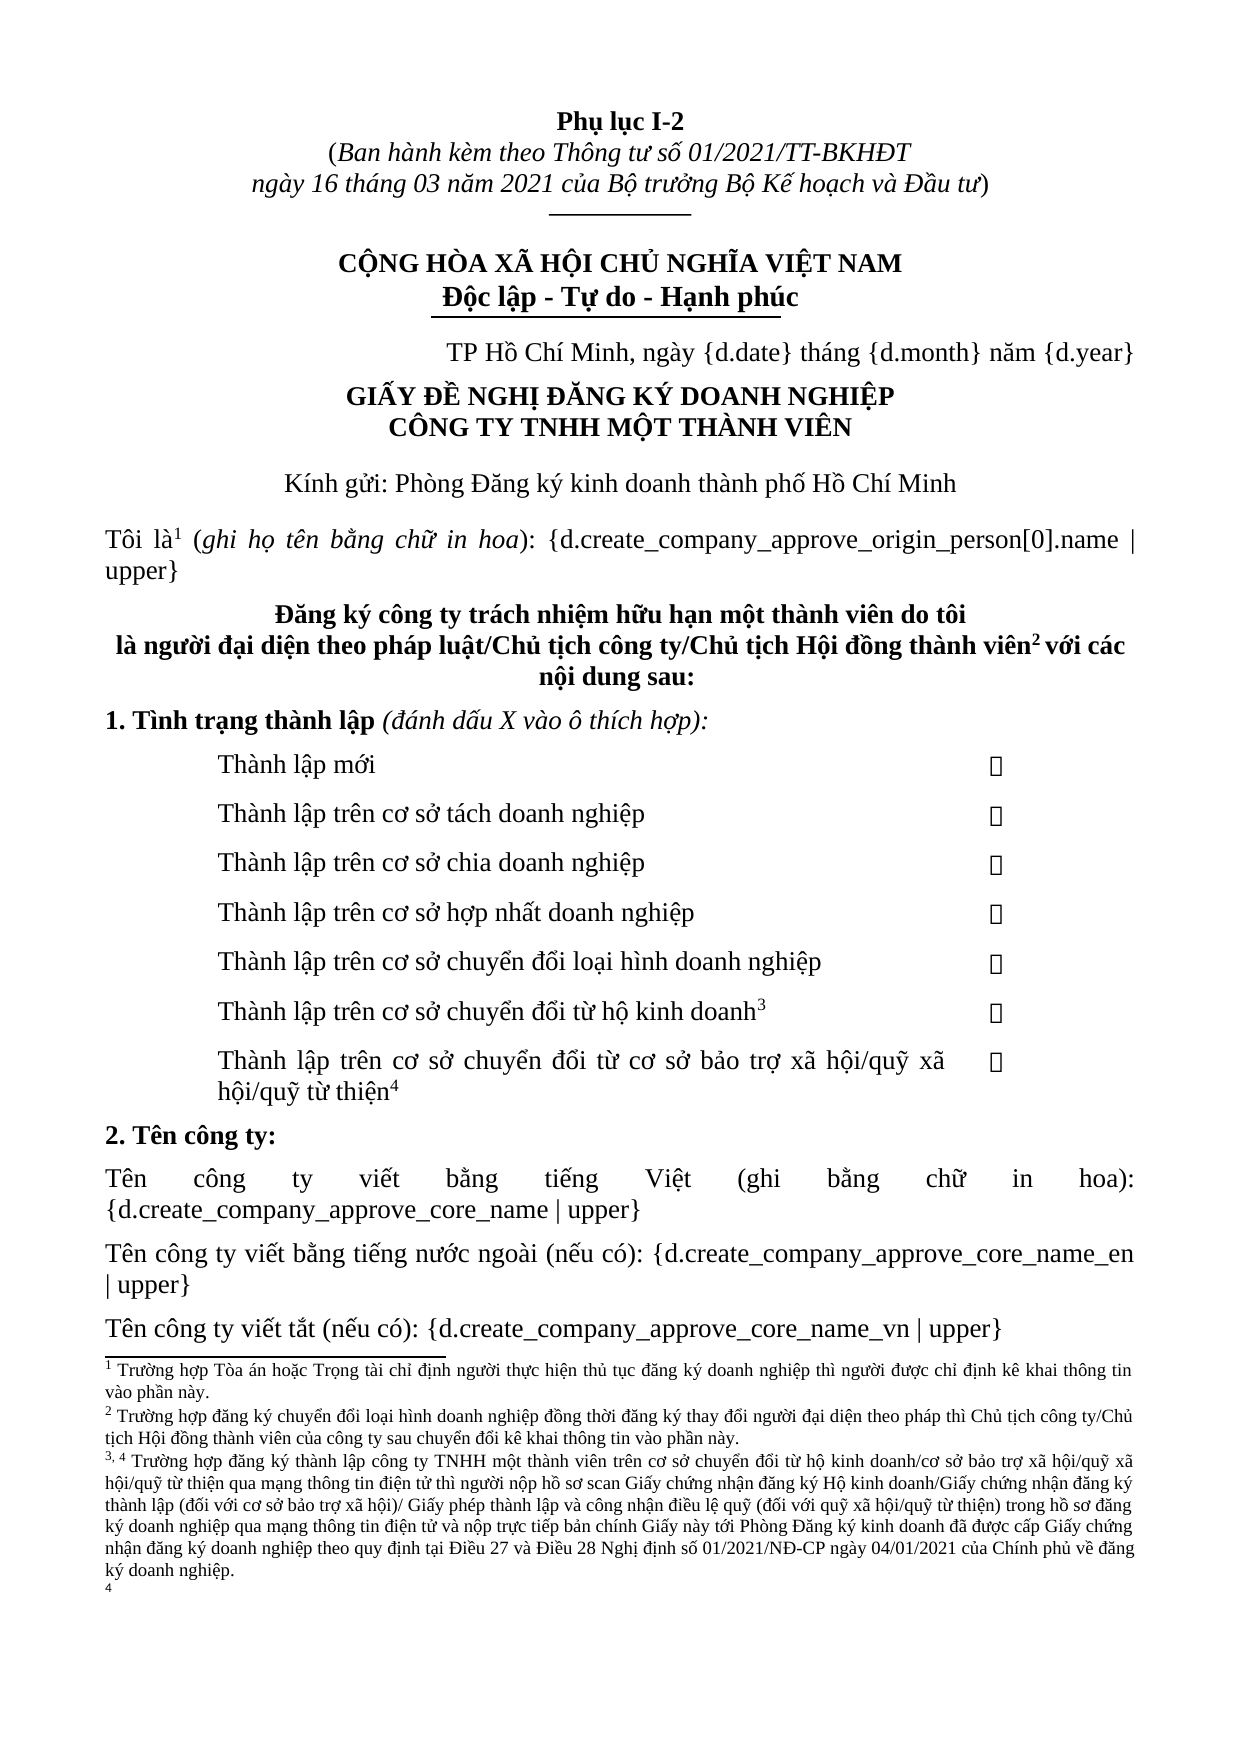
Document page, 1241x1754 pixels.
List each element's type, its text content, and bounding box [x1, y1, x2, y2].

table_cell  [958, 995, 1034, 1044]
table_header  [958, 748, 1034, 797]
table_header Thành lập mới [206, 748, 958, 797]
table_cell  [958, 1044, 1034, 1119]
text Đăng ký công ty trách nhiệm hữu hạn một thành viên do tôi là người đại diện theo pháp luật/Chủ tịch công ty/Chủ tịch Hội đồng thành viên với các nội dung sau: [105, 598, 1136, 692]
table_cell Thành lập trên cơ sở chia doanh nghiệp [206, 846, 958, 896]
text Trường hợp đăng ký chuyển đổi loại hình doanh nghiệp đồng thời đăng ký thay đổi người đại diện theo pháp thì Chủ tịch công ty/Chủ tịch Hội đồng thành viên của công ty sau chuyển đổi kê khai thông tin vào phần này. [105, 1402, 1136, 1448]
table_cell Thành lập trên cơ sở tách doanh nghiệp [206, 797, 958, 846]
text Tôi là (ghi họ tên bằng chữ in hoa): {d.create_company_approve_origin_person[0].name | upper} [105, 523, 1136, 586]
text Tên công ty viết bằng tiếng Việt (ghi bằng chữ in hoa): {d.create_company_approve_core_name | upper} [105, 1162, 1136, 1225]
text Tên công ty viết bằng tiếng nước ngoài (nếu có): {d.create_company_approve_core_name_en | upper} [105, 1237, 1136, 1299]
table_cell Thành lập trên cơ sở chuyển đổi từ hộ kinh doanh [206, 995, 958, 1044]
text 1. Tình trạng thành lập (đánh dấu X vào ô thích hợp): [105, 704, 1136, 735]
text 2. Tên công ty: [105, 1119, 1136, 1150]
text CỘNG HÒA XÃ HỘI CHỦ NGHĨA VIỆT NAM Độc lập - Tự do - Hạnh phúc [105, 247, 1136, 336]
table_cell  [958, 945, 1034, 994]
text GIẤY ĐỀ NGHỊ ĐĂNG KÝ DOANH NGHIỆP CÔNG TY TNHH MỘT THÀNH VIÊN [105, 380, 1136, 442]
table_cell Thành lập trên cơ sở chuyển đổi loại hình doanh nghiệp [206, 945, 958, 994]
text Tên công ty viết tắt (nếu có): {d.create_company_approve_core_name_vn | upper} [105, 1312, 1136, 1343]
text Trường hợp Tòa án hoặc Trọng tài chỉ định người thực hiện thủ tục đăng ký doanh nghiệp thì người được chỉ định kê khai thông tin vào phần này. [105, 1357, 1136, 1402]
subtitle Phụ lục I-2 (Ban hành kèm theo Thông tư số 01/2021/TT-BKHĐT ngày 16 tháng 03 năm 2021 của Bộ trưởng Bộ Kế hoạch và Đầu tư) [105, 105, 1136, 198]
table_cell  [958, 797, 1034, 846]
text Kính gửi: Phòng Đăng ký kinh doanh thành phố Hồ Chí Minh [105, 467, 1136, 498]
text TP Hồ Chí Minh, ngày {d.date} tháng {d.month} năm {d.year} [105, 336, 1136, 367]
table_cell  [958, 846, 1034, 896]
table_cell  [958, 896, 1034, 945]
table_cell Thành lập trên cơ sở chuyển đổi từ cơ sở bảo trợ xã hội/quỹ xã hội/quỹ từ thiện [206, 1044, 958, 1119]
table_cell Thành lập trên cơ sở hợp nhất doanh nghiệp [206, 896, 958, 945]
